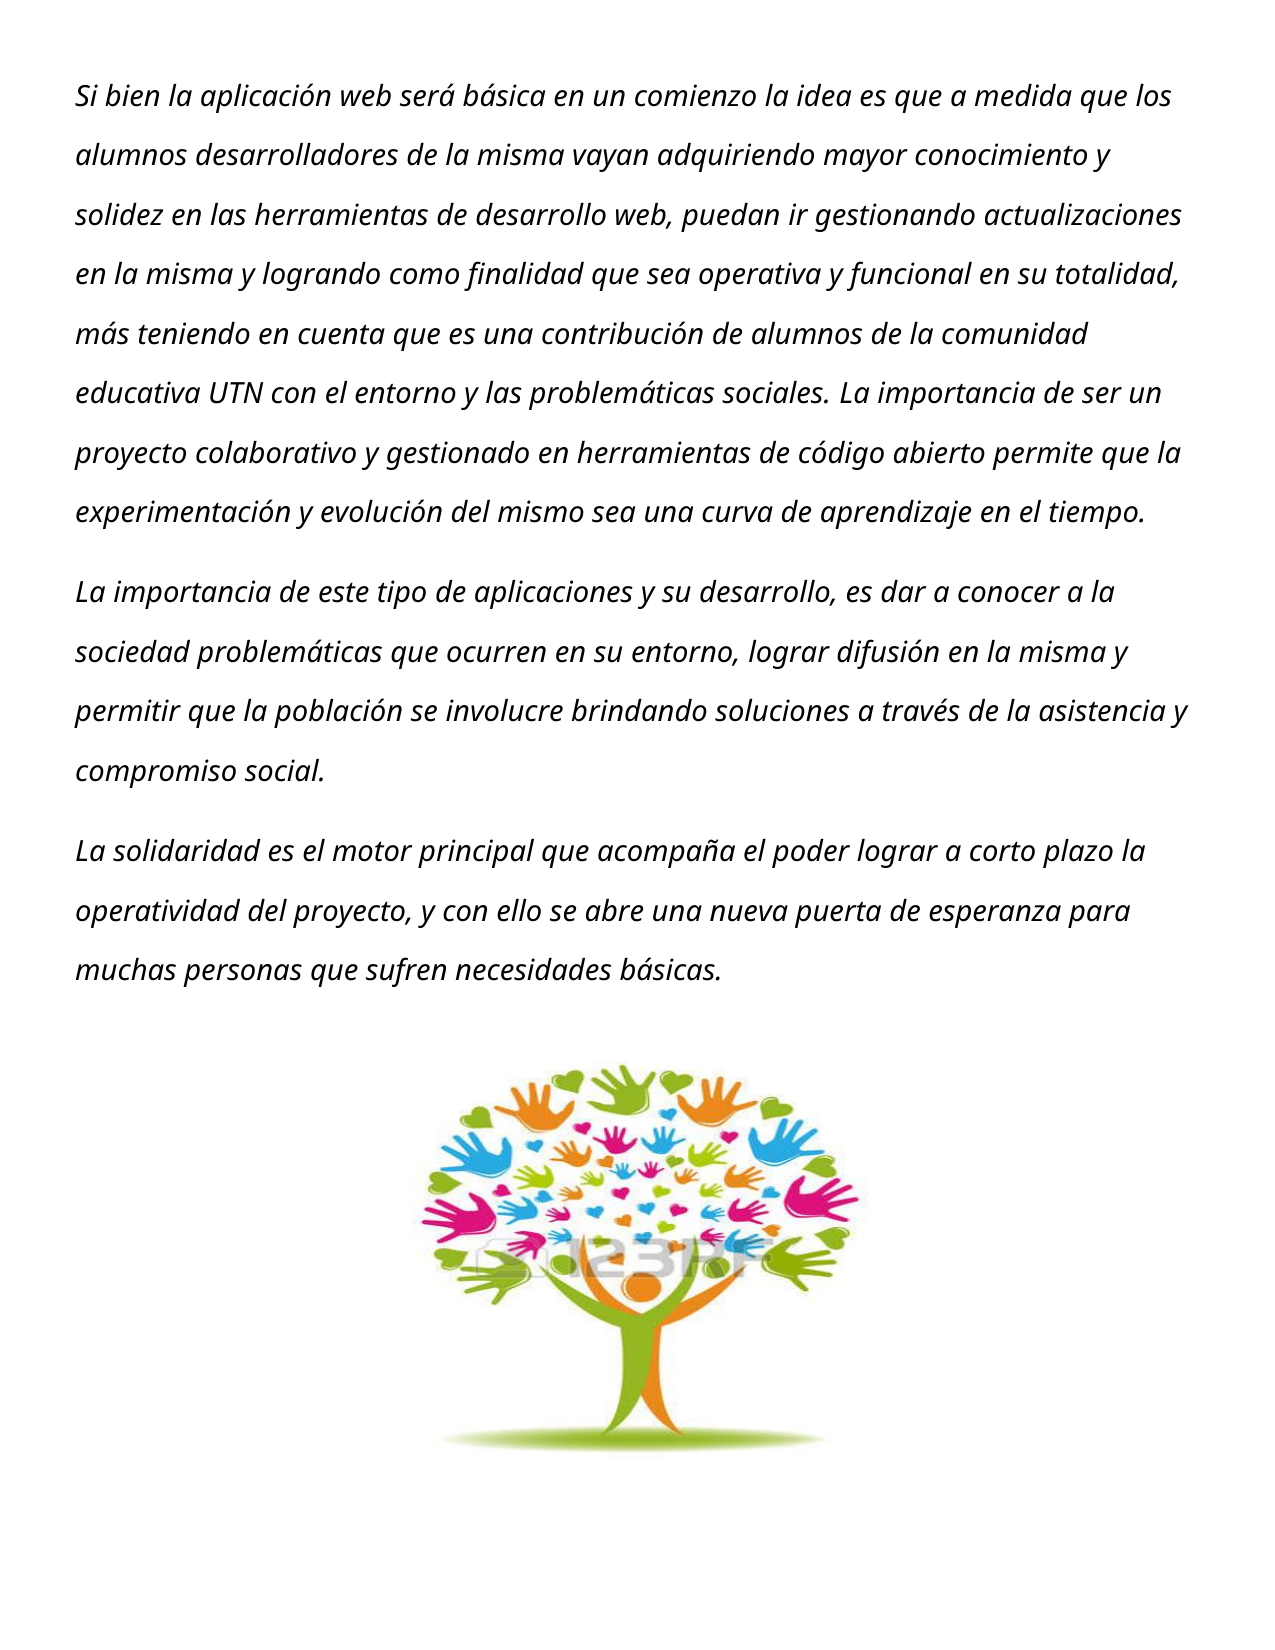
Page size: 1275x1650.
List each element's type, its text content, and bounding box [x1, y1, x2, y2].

text La solidaridad es el motor principal que acompaña el poder lograr a corto plazo la operatividad del proyecto, y con ello se abre una nueva puerta de esperanza para muchas personas que sufren necesidades básicas. [75, 830, 1200, 989]
text La importancia de este tipo de aplicaciones y su desarrollo, es dar a conocer a la sociedad problemáticas que ocurren en su entorno, lograr difusión en la misma y permitir que la población se involucre brindando soluciones a través de la asistencia y compromiso social. [75, 572, 1200, 790]
text Si bien la aplicación web será básica en un comienzo la idea es que a medida que los alumnos desarrolladores de la misma vayan adquiriendo mayor conocimiento y solidez en las herramientas de desarrollo web, puedan ir gestionando actualizaciones en la misma y logrando como finalidad que sea operativa y funcional en su totalidad, más teniendo en cuenta que es una contribución de alumnos de la comunidad educativa UTN con el entorno y las problemáticas sociales. La importancia de ser un proyecto colaborativo y gestionado en herramientas de código abierto permite que la experimentación y evolución del mismo sea una curva de aprendizaje en el tiempo. [75, 75, 1200, 531]
